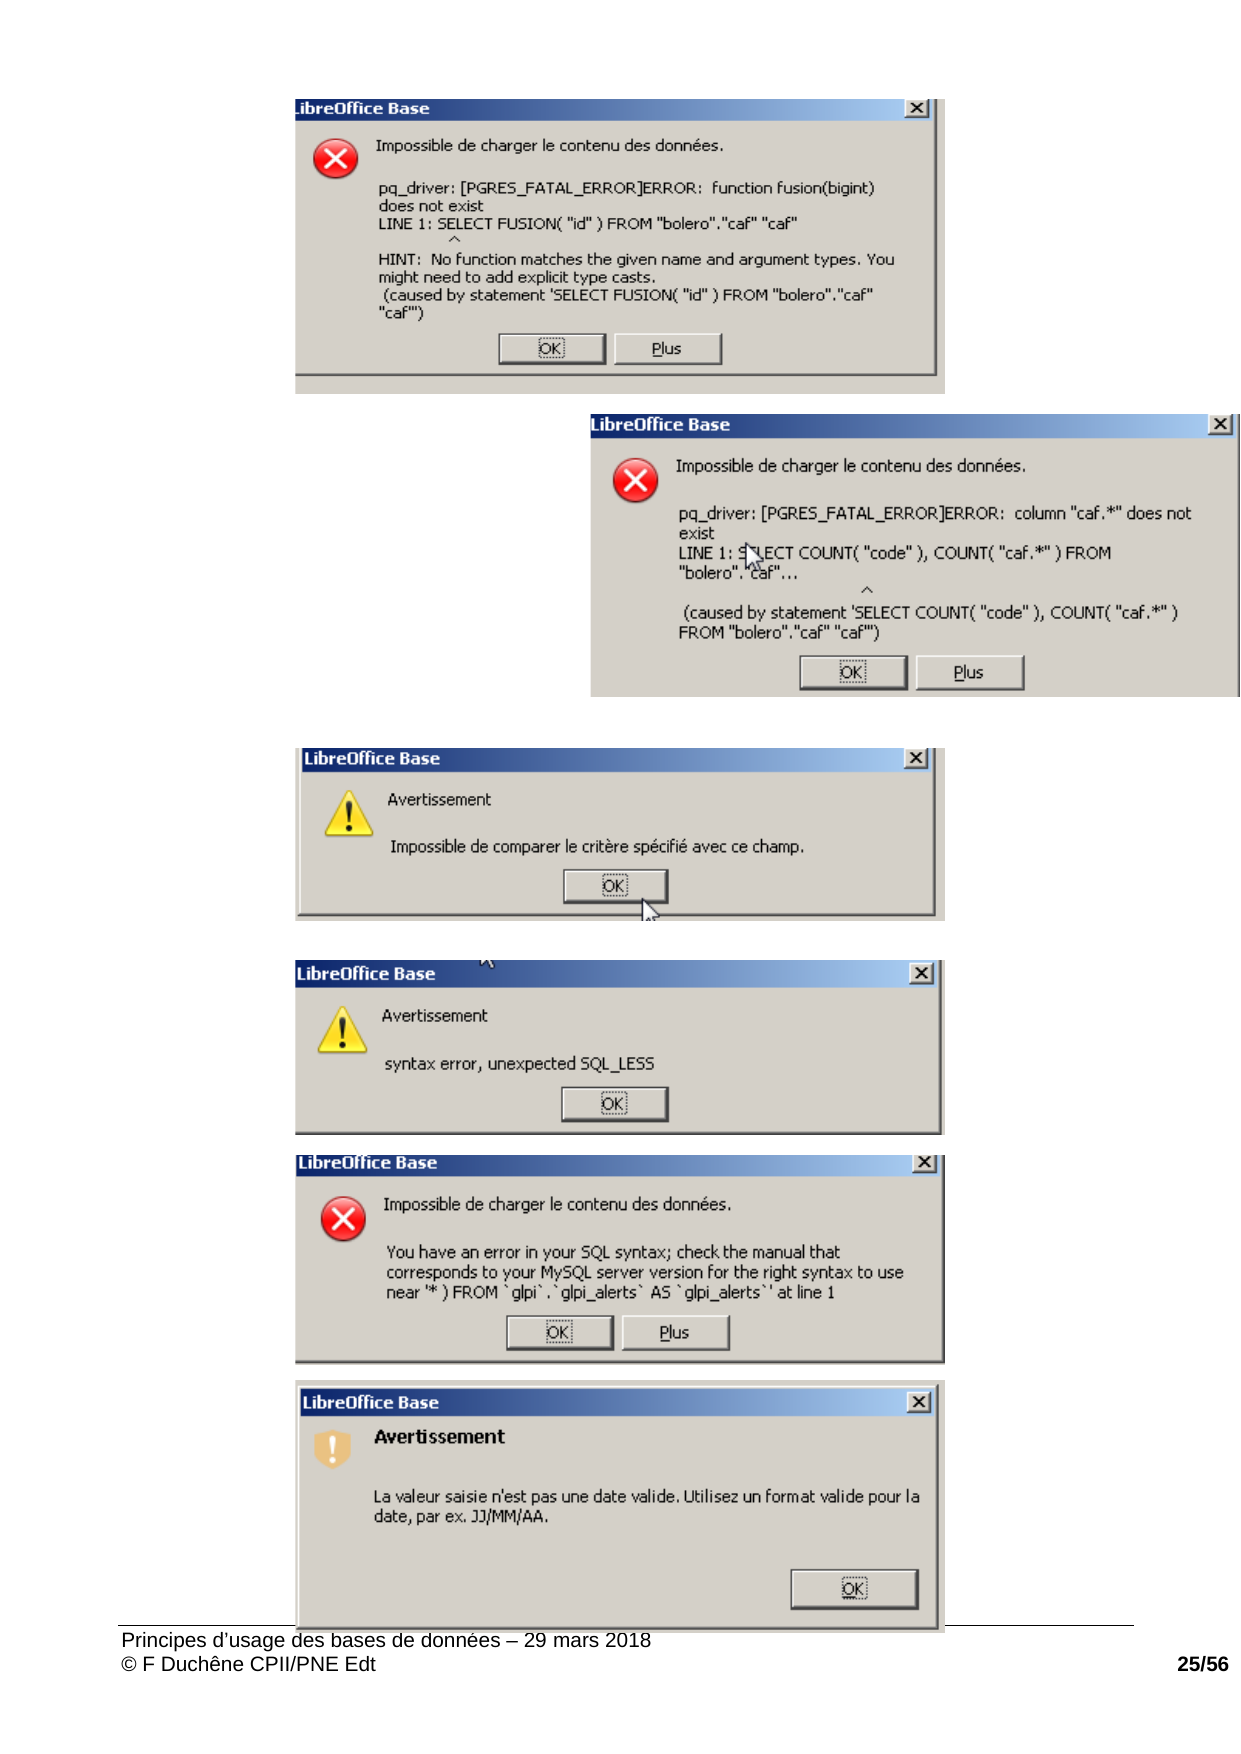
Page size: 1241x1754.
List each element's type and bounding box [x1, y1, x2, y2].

picture [295, 99, 945, 394]
picture [295, 1380, 945, 1633]
picture [295, 1155, 945, 1365]
picture [295, 960, 945, 1135]
picture [295, 748, 945, 921]
